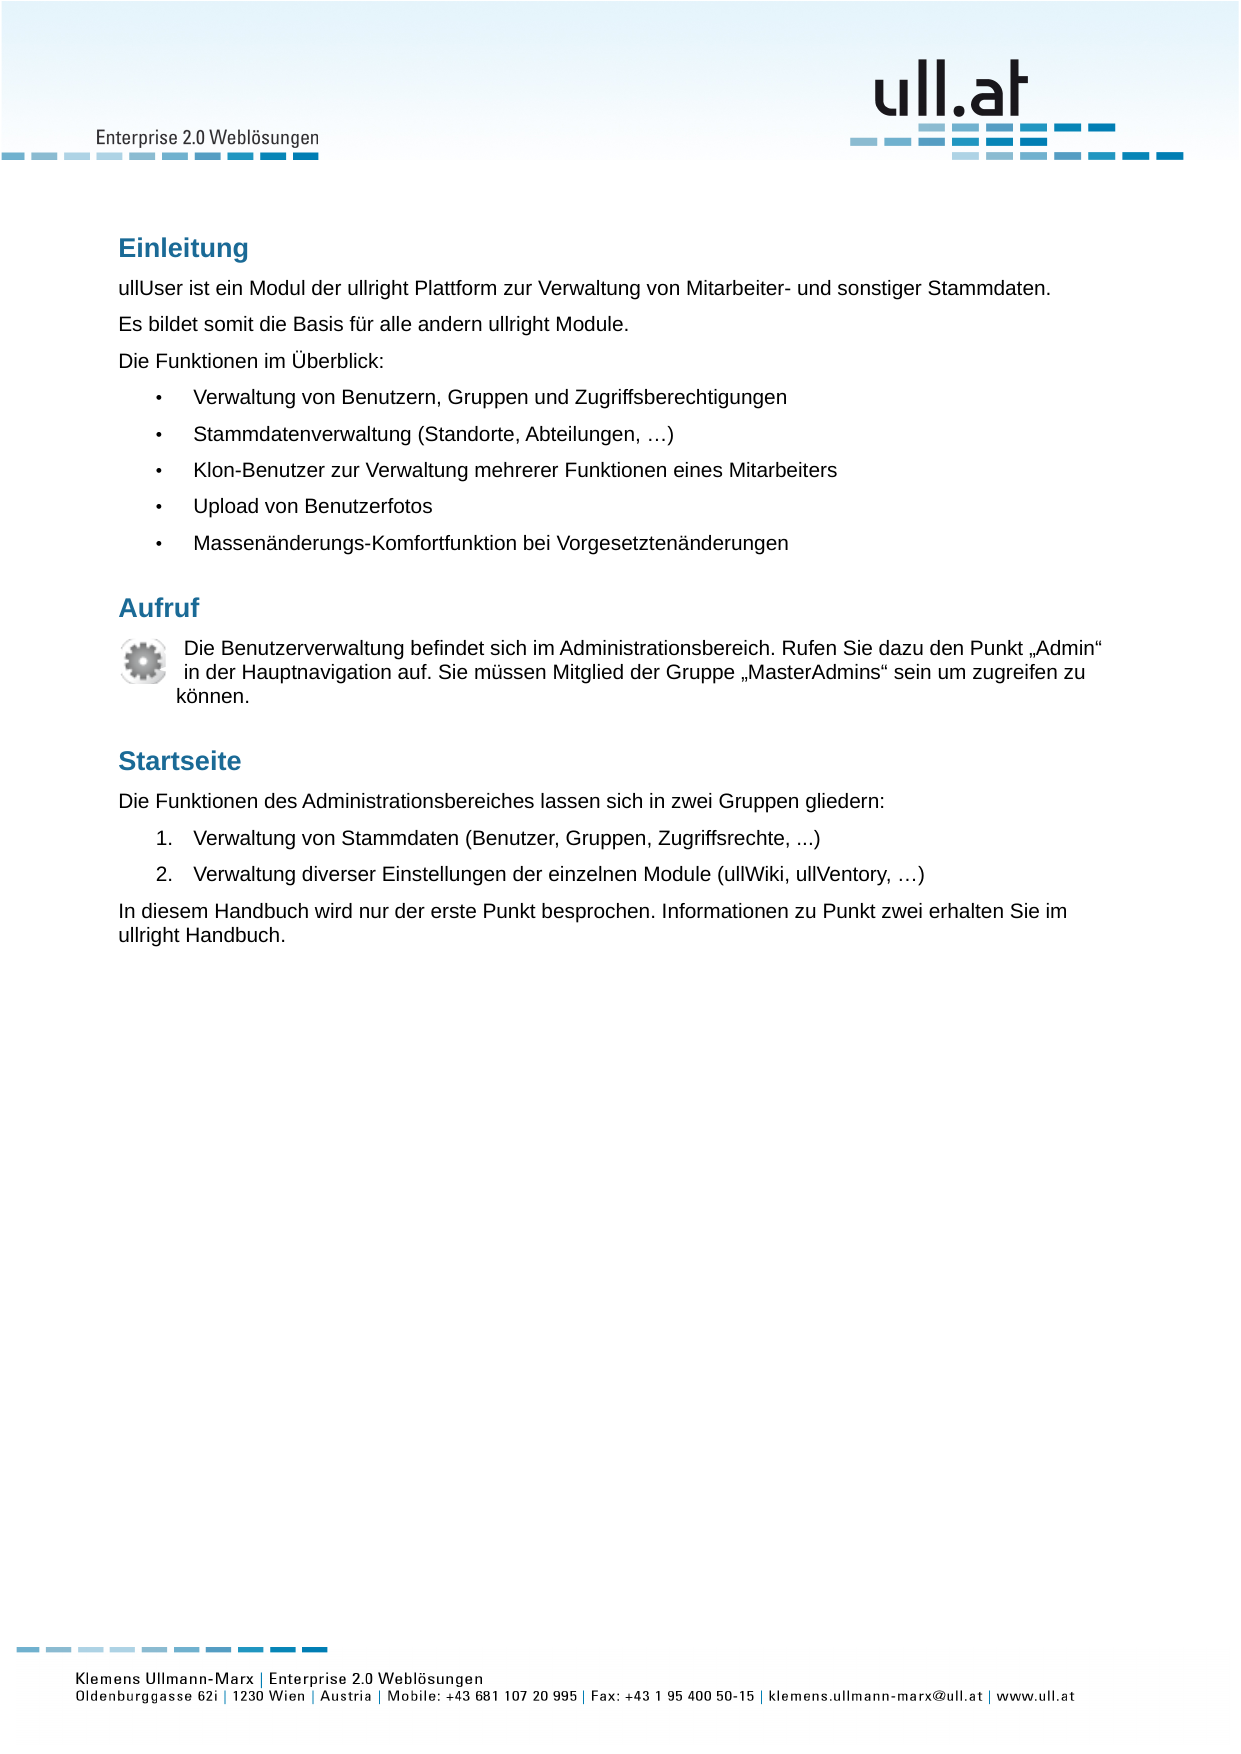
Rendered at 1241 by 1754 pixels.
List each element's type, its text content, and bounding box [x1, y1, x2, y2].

list Stammdatenverwaltung (Standorte, Abteilungen, …) [156, 421, 1122, 445]
list Klon-Benutzer zur Verwaltung mehrerer Funktionen eines Mitarbeiters [156, 458, 1122, 482]
subtitle Aufruf [118, 592, 1122, 623]
picture [16, 1647, 1230, 1745]
list Verwaltung von Stammdaten (Benutzer, Gruppen, Zugriffsrechte, ...) [156, 826, 1122, 849]
text Es bildet somit die Basis für alle andern ullright Module. [118, 312, 1122, 336]
subtitle Startseite [118, 745, 1122, 777]
list Verwaltung diverser Einstellungen der einzelnen Module (ullWiki, ullVentory, …) [156, 862, 1122, 886]
list Massenänderungs-Komfortfunktion bei Vorgesetztenänderungen [156, 531, 1122, 555]
text Die Funktionen im Überblick: [118, 348, 1122, 372]
text In diesem Handbuch wird nur der erste Punkt besprochen. Informationen zu Punkt zwei erhalten Sie im ullright Handbuch. [118, 898, 1122, 946]
text Die Benutzerverwaltung befindet sich im Administrationsbereich. Rufen Sie dazu den Punkt „Admin“ in der Hauptnavigation auf. Sie müssen Mitglied der Gruppe „MasterAdmins“ sein um zugreifen zu können. [118, 636, 1122, 708]
text ullUser ist ein Modul der ullright Plattform zur Verwaltung von Mitarbeiter- und sonstiger Stammdaten. [118, 276, 1122, 299]
subtitle Einleitung [118, 232, 1122, 263]
list Verwaltung von Benutzern, Gruppen und Zugriffsberechtigungen [156, 385, 1122, 409]
picture [120, 638, 166, 684]
text Die Funktionen des Administrationsbereiches lassen sich in zwei Gruppen gliedern: [118, 789, 1122, 813]
list Upload von Benutzerfotos [156, 494, 1122, 518]
picture [1, 1, 1239, 160]
